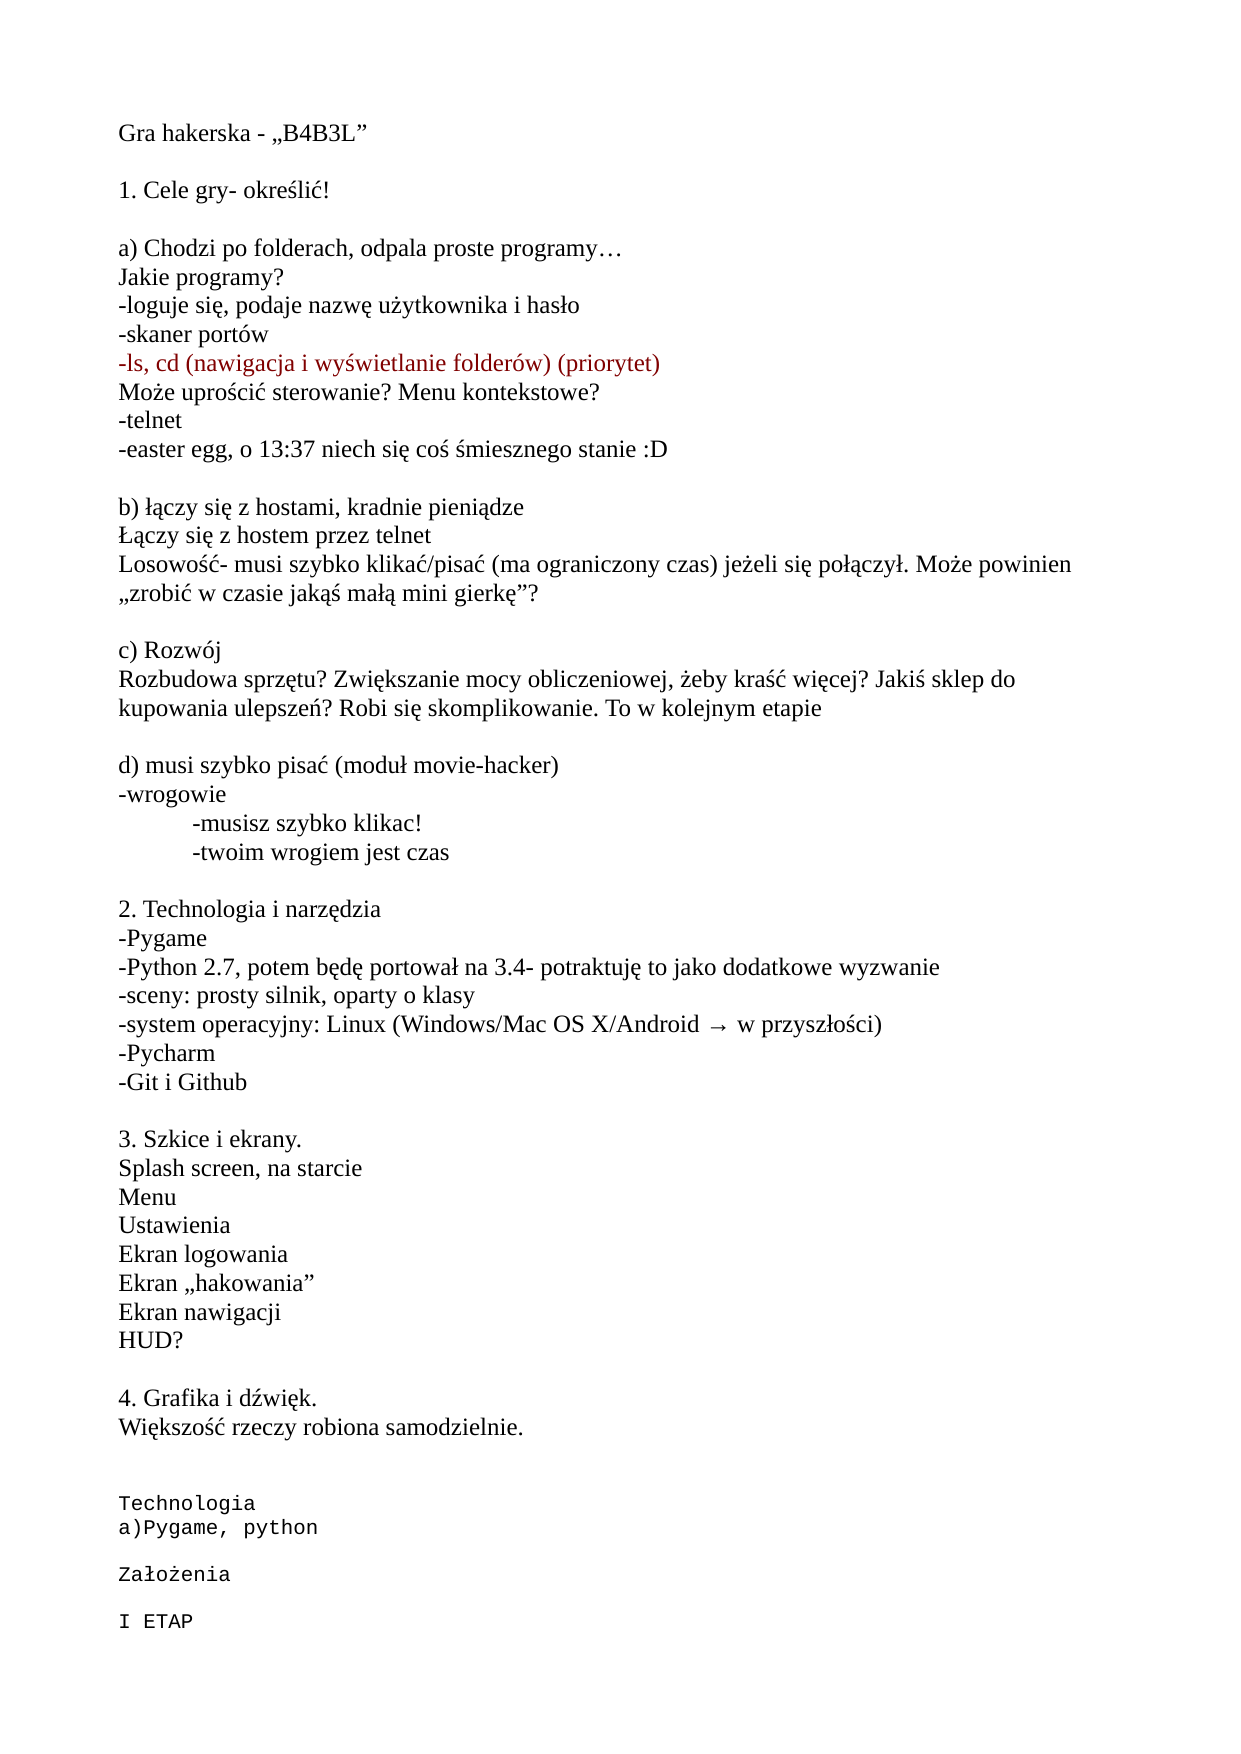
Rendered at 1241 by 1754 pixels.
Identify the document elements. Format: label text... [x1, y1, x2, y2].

text Splash screen, na starcie [118, 1153, 1122, 1182]
text -Git i Github [118, 1067, 1122, 1096]
text HUD? [118, 1326, 1122, 1354]
text a)Pygame, python [118, 1517, 1122, 1540]
text -Pygame [118, 923, 1122, 952]
text -sceny: prosty silnik, oparty o klasy [118, 981, 1122, 1009]
text 4. Grafika i dźwięk. [118, 1383, 1122, 1412]
text Większość rzeczy robiona samodzielnie. [118, 1412, 1122, 1441]
text -twoim wrogiem jest czas [118, 837, 1122, 866]
text -Pycharm [118, 1038, 1122, 1067]
text -easter egg, o 13:37 niech się coś śmiesznego stanie :D [118, 434, 1122, 463]
text a) Chodzi po folderach, odpala proste programy… [118, 233, 1122, 262]
text 2. Technologia i narzędzia [118, 894, 1122, 923]
text Jakie programy? [118, 262, 1122, 291]
text Gra hakerska - „B4B3L” [118, 118, 1122, 147]
text -wrogowie [118, 779, 1122, 808]
text Może uprościć sterowanie? Menu kontekstowe? [118, 377, 1122, 406]
text b) łączy się z hostami, kradnie pieniądze [118, 492, 1122, 521]
text d) musi szybko pisać (moduł movie-hacker) [118, 751, 1122, 779]
text Losowość- musi szybko klikać/pisać (ma ograniczony czas) jeżeli się połączył. Może powinien „zrobić w czasie jakąś małą mini gierkę”? [118, 549, 1122, 607]
text Rozbudowa sprzętu? Zwiększanie mocy obliczeniowej, żeby kraść więcej? Jakiś sklep do kupowania ulepszeń? Robi się skomplikowanie. To w kolejnym etapie [118, 664, 1122, 722]
text Ekran logowania [118, 1239, 1122, 1268]
text I ETAP [118, 1611, 1122, 1635]
text -Python 2.7, potem będę portował na 3.4- potraktuję to jako dodatkowe wyzwanie [118, 952, 1122, 981]
text Ustawienia [118, 1211, 1122, 1239]
text -loguje się, podaje nazwę użytkownika i hasło [118, 291, 1122, 319]
text Menu [118, 1182, 1122, 1211]
text Założenia [118, 1564, 1122, 1588]
text -system operacyjny: Linux (Windows/Mac OS X/Android → w przyszłości) [118, 1009, 1122, 1038]
text Łączy się z hostem przez telnet [118, 521, 1122, 549]
text Ekran „hakowania” [118, 1268, 1122, 1297]
text 1. Cele gry- określić! [118, 176, 1122, 204]
text -ls, cd (nawigacja i wyświetlanie folderów) (priorytet) [118, 348, 1122, 377]
text -skaner portów [118, 319, 1122, 348]
text -musisz szybko klikac! [118, 808, 1122, 837]
text -telnet [118, 406, 1122, 434]
text c) Rozwój [118, 636, 1122, 664]
text 3. Szkice i ekrany. [118, 1124, 1122, 1153]
text Ekran nawigacji [118, 1297, 1122, 1326]
text Technologia [118, 1493, 1122, 1517]
